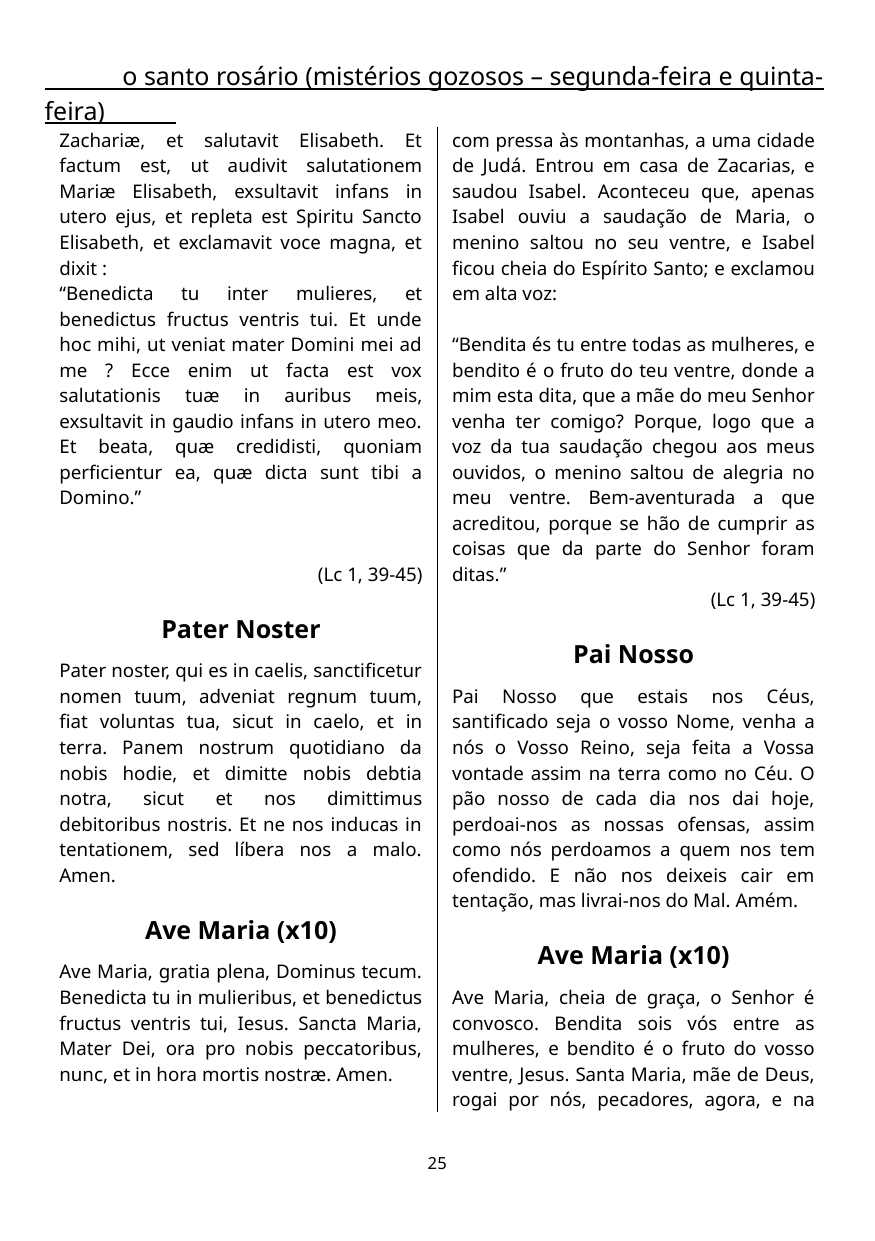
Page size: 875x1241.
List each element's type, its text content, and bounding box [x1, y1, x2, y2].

table_header com pressa às montanhas, a uma cidade de Judá. Entrou em casa de Zacarias, e saudou Isabel. Aconteceu que, apenas Isabel ouviu a saudação de Maria, o menino saltou no seu ventre, e Isabel ficou cheia do Espírito Santo; e exclamou em alta voz: “Bendita és tu entre todas as mulheres, e bendito é o fruto do teu ventre, donde a mim esta dita, que a mãe do meu Senhor venha ter comigo? Porque, logo que a voz da tua saudação chegou aos meus ouvidos, o menino saltou de alegria no meu ventre. Bem-aventurada a que acreditou, porque se hão de cumprir as coisas que da parte do Senhor foram ditas.” (Lc 1, 39-45) Pai Nosso Pai Nosso que estais nos Céus, santificado seja o vosso Nome, venha a nós o Vosso Reino, seja feita a Vossa vontade assim na terra como no Céu. O pão nosso de cada dia nos dai hoje, perdoai-nos as nossas ofensas, assim como nós perdoamos a quem nos tem ofendido. E não nos deixeis cair em tentação, mas livrai-nos do Mal. Amém. Ave Maria (x10) Ave Maria, cheia de graça, o Senhor é convosco. Bendita sois vós entre as mulheres, e bendito é o fruto do vosso ventre, Jesus. Santa Maria, mãe de Deus, rogai por nós, pecadores, agora, e na [438, 127, 830, 1112]
table_header Zachariæ, et salutavit Elisabeth. Et factum est, ut audivit salutationem Mariæ Elisabeth, exsultavit infans in utero ejus, et repleta est Spiritu Sancto Elisabeth, et exclamavit voce magna, et dixit : “Benedicta tu inter mulieres, et benedictus fructus ventris tui. Et unde hoc mihi, ut veniat mater Domini mei ad me ? Ecce enim ut facta est vox salutationis tuæ in auribus meis, exsultavit in gaudio infans in utero meo. Et beata, quæ credidisti, quoniam perficientur ea, quæ dicta sunt tibi a Domino.” (Lc 1, 39-45) Pater Noster Pater noster, qui es in caelis, sanctificetur nomen tuum, adveniat regnum tuum, fiat voluntas tua, sicut in caelo, et in terra. Panem nostrum quotidiano da nobis hodie, et dimitte nobis debtia notra, sicut et nos dimittimus debitoribus nostris. Et ne nos inducas in tentationem, sed líbera nos a malo. Amen. Ave Maria (x10) Ave Maria, gratia plena, Dominus tecum. Benedicta tu in mulieribus, et benedictus fructus ventris tui, Iesus. Sancta Maria, Mater Dei, ora pro nobis peccatoribus, nunc, et in hora mortis nostræ. Amen. [44, 127, 437, 1112]
